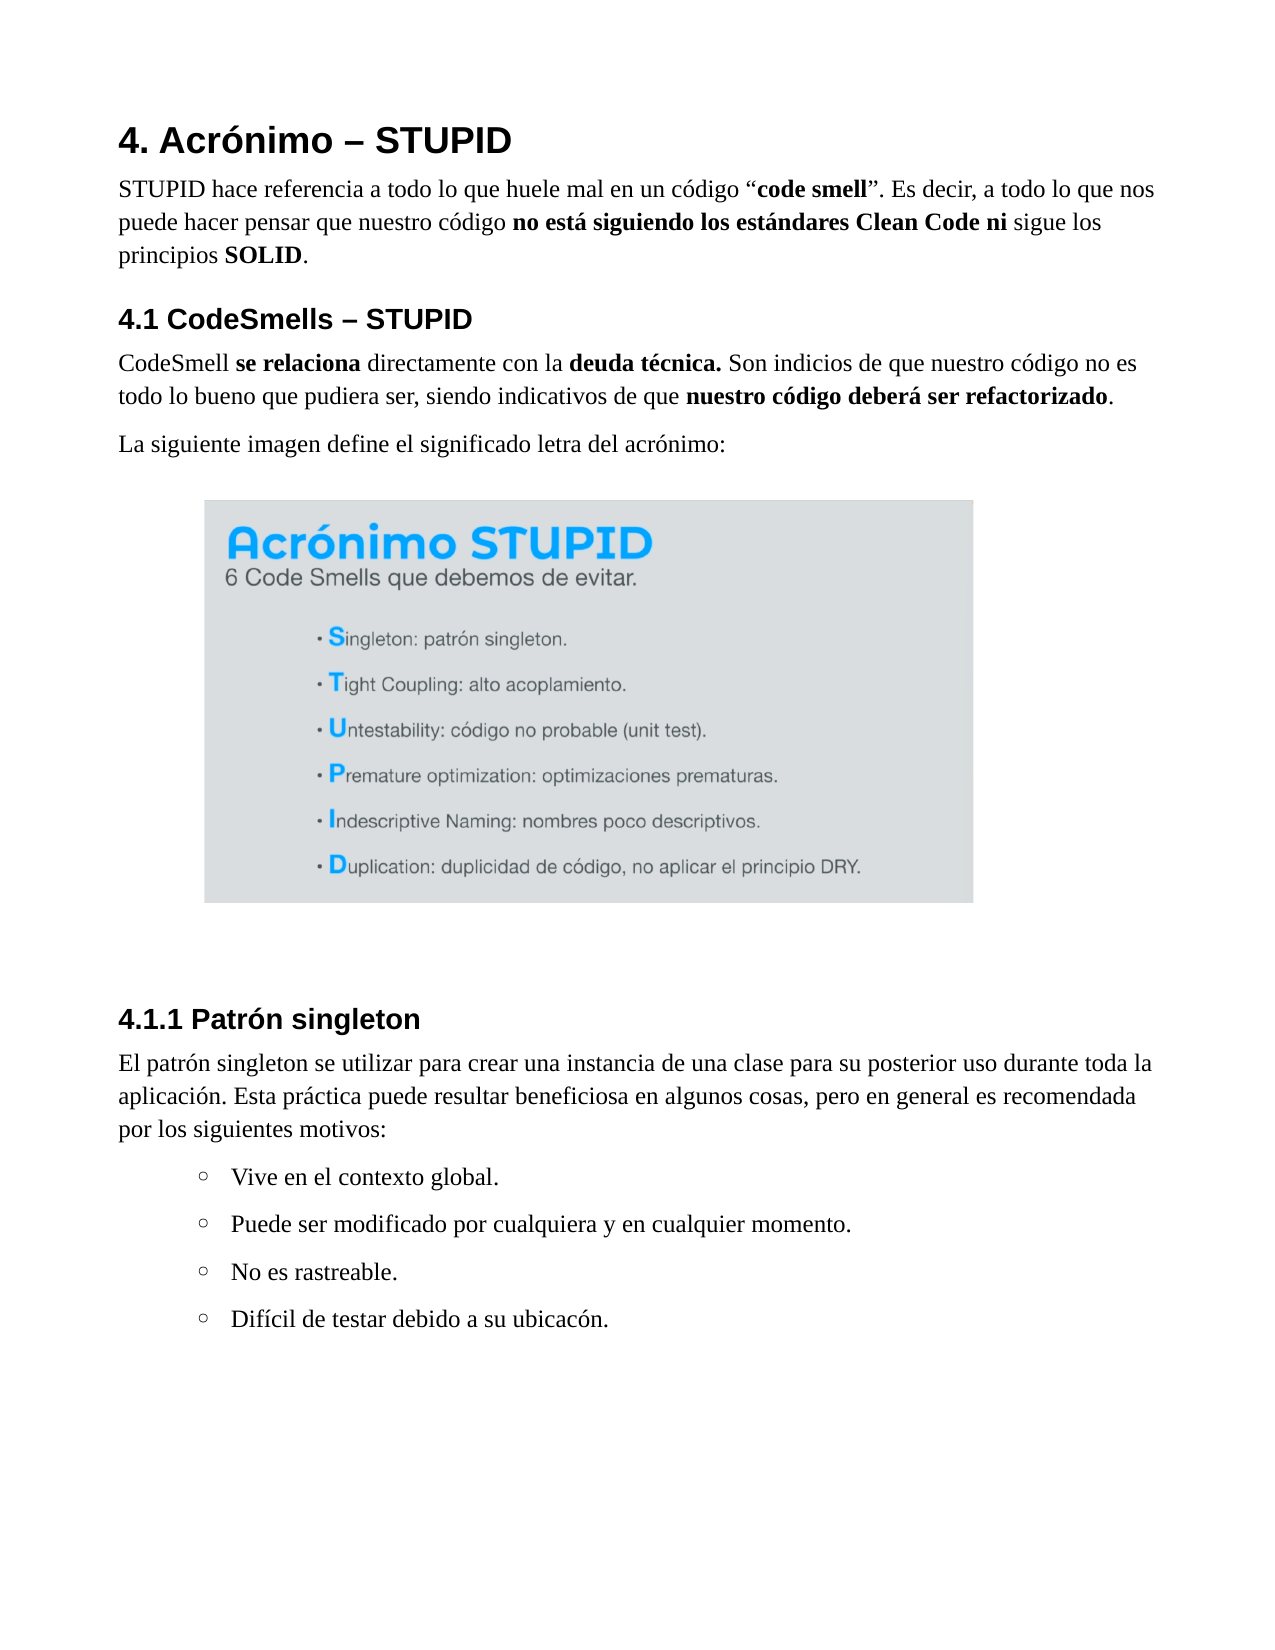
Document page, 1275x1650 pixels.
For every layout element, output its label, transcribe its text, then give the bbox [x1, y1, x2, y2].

list Difícil de testar debido a su ubicacón. [193, 1304, 1157, 1333]
subtitle 4.1 CodeSmells – STUPID [118, 302, 1157, 336]
subtitle 4.1.1 Patrón singleton [118, 1002, 1157, 1036]
text CodeSmell se relaciona directamente con la deuda técnica. Son indicios de que nuestro código no es todo lo bueno que pudiera ser, siendo indicativos de que nuestro código deberá ser refactorizado. [118, 348, 1157, 410]
text La siguiente imagen define el significado letra del acrónimo: [118, 429, 1157, 457]
list Puede ser modificado por cualquiera y en cualquier momento. [193, 1209, 1157, 1238]
text El patrón singleton se utilizar para crear una instancia de una clase para su posterior uso durante toda la aplicación. Esta práctica puede resultar beneficiosa en algunos cosas, pero en general es recomendada por los siguientes motivos: [118, 1048, 1157, 1143]
picture [204, 500, 974, 903]
list No es rastreable. [193, 1257, 1157, 1286]
list Vive en el contexto global. [193, 1162, 1157, 1191]
subtitle 4. Acrónimo – STUPID [118, 118, 1157, 161]
text STUPID hace referencia a todo lo que huele mal en un código “code smell”. Es decir, a todo lo que nos puede hacer pensar que nuestro código no está siguiendo los estándares Clean Code ni sigue los principios SOLID. [118, 174, 1157, 268]
